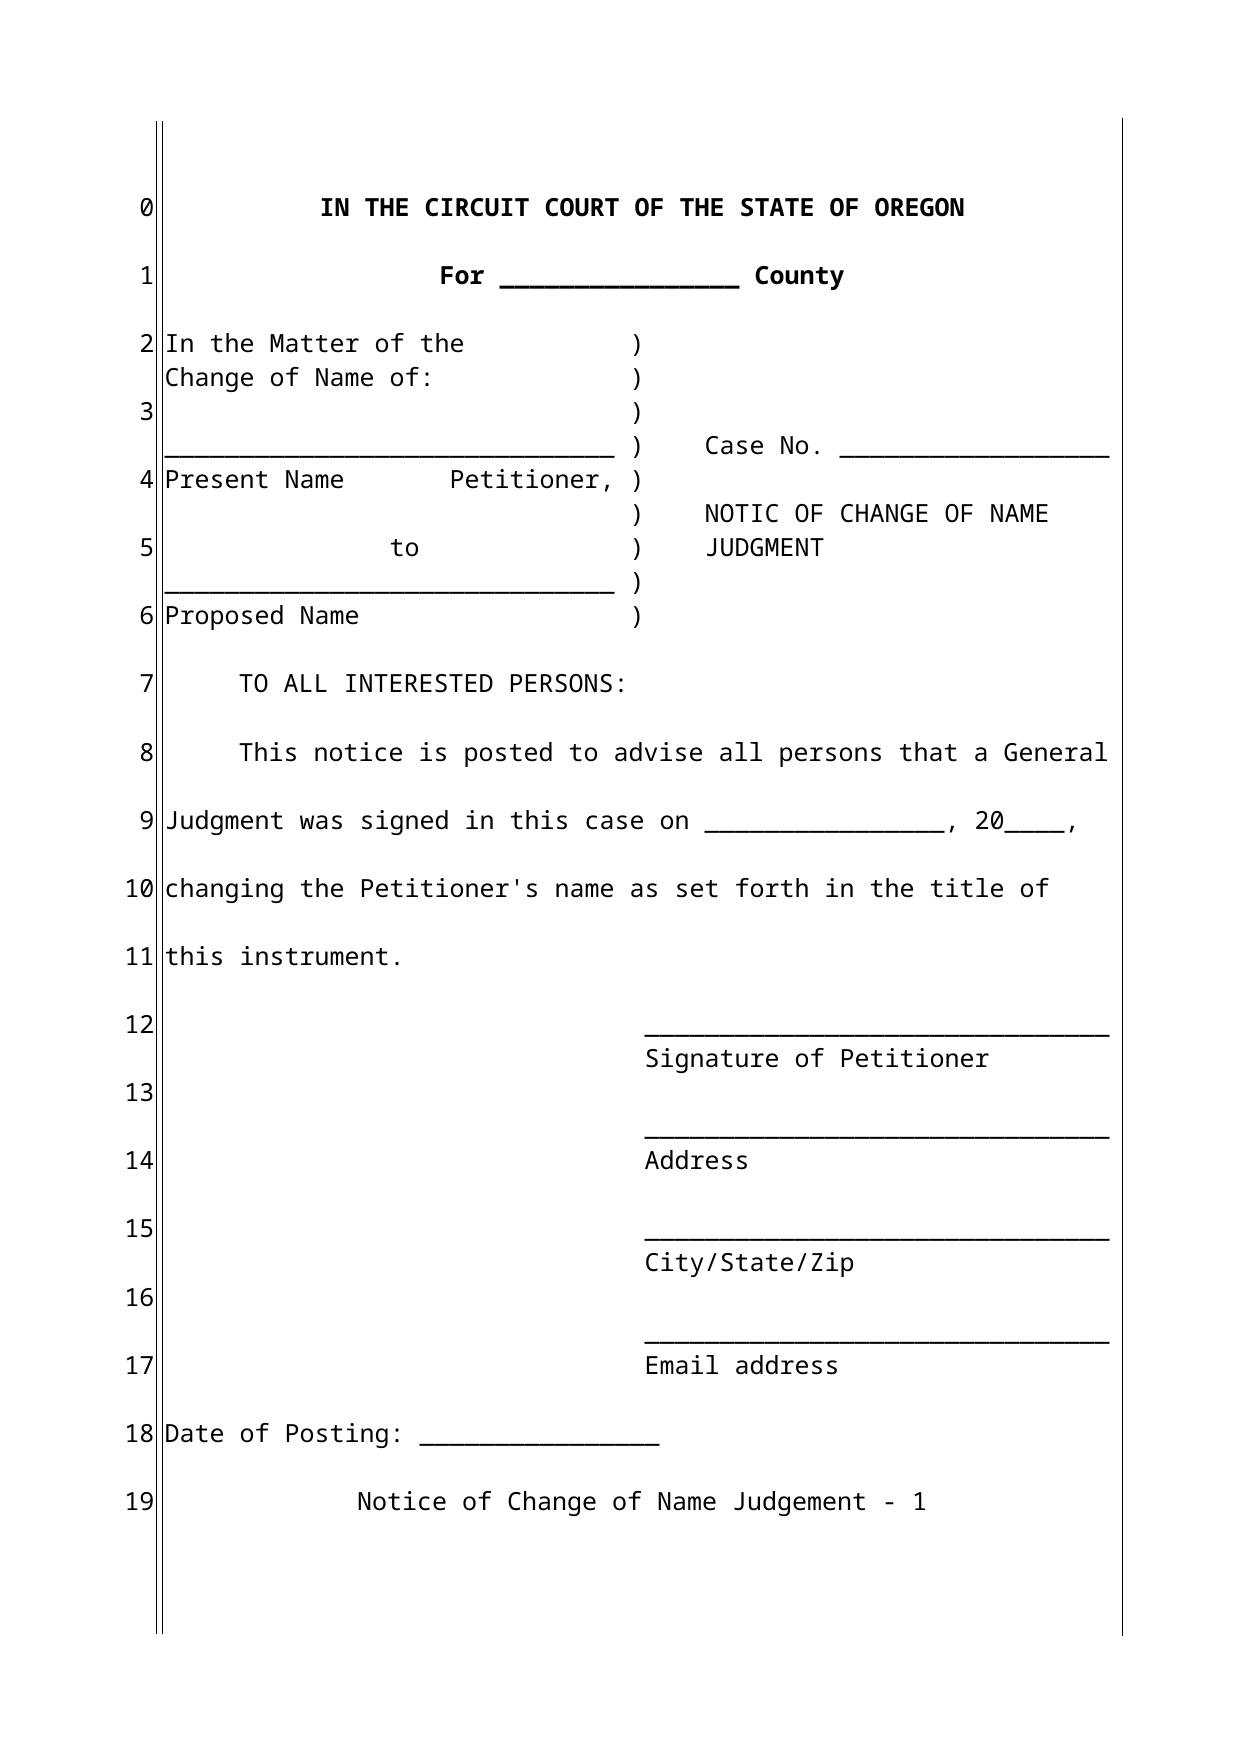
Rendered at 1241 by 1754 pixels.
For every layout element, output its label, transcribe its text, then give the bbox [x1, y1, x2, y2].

text 6 [121, 598, 154, 632]
text ______________________________ ) Case No. __________________ [164, 428, 1119, 462]
text This notice is posted to advise all persons that a General Judgment was signed in this case on ________________, 20____, changing the Petitioner's name as set forth in the title of this instrument. [164, 734, 1119, 973]
text 15 [121, 1211, 154, 1245]
text 14 [121, 1143, 154, 1177]
text ______________________________ ) [164, 564, 1119, 598]
text _______________________________ [164, 1211, 1119, 1245]
text 3 [121, 393, 154, 428]
text Address [164, 1143, 1119, 1177]
text 17 [121, 1347, 154, 1381]
text 8 [121, 734, 154, 768]
text to ) JUDGMENT [164, 530, 1119, 564]
text 1 [121, 257, 154, 291]
text City/State/Zip [164, 1245, 1119, 1279]
text 0 [121, 189, 154, 223]
text Change of Name of: ) [164, 359, 1119, 393]
text 2 [121, 325, 154, 359]
text In the Matter of the ) [164, 325, 1119, 359]
text Email address [164, 1347, 1119, 1381]
text 16 [121, 1279, 154, 1313]
text 10 [121, 870, 154, 904]
text 18 [121, 1415, 154, 1449]
text 13 [121, 1075, 154, 1109]
text 9 [121, 802, 154, 836]
text ) [164, 393, 1119, 428]
text 12 [121, 1007, 154, 1041]
text Signature of Petitioner [164, 1041, 1119, 1075]
text For ________________ County [164, 257, 1119, 291]
text Notice of Change of Name Judgement - 1 [164, 1483, 1119, 1518]
text 7 [121, 666, 154, 700]
text 4 [121, 462, 154, 496]
text 11 [121, 938, 154, 973]
text Proposed Name ) [164, 598, 1119, 632]
text Date of Posting: ________________ [164, 1415, 1119, 1449]
text _______________________________ [164, 1007, 1119, 1041]
text TO ALL INTERESTED PERSONS: [164, 666, 1119, 700]
text _______________________________ [164, 1109, 1119, 1143]
text _______________________________ [164, 1313, 1119, 1347]
text 19 [121, 1483, 154, 1518]
text Present Name Petitioner, ) [164, 462, 1119, 496]
text ) NOTIC OF CHANGE OF NAME [164, 496, 1119, 530]
text 5 [121, 530, 154, 564]
text IN THE CIRCUIT COURT OF THE STATE OF OREGON [164, 189, 1119, 223]
